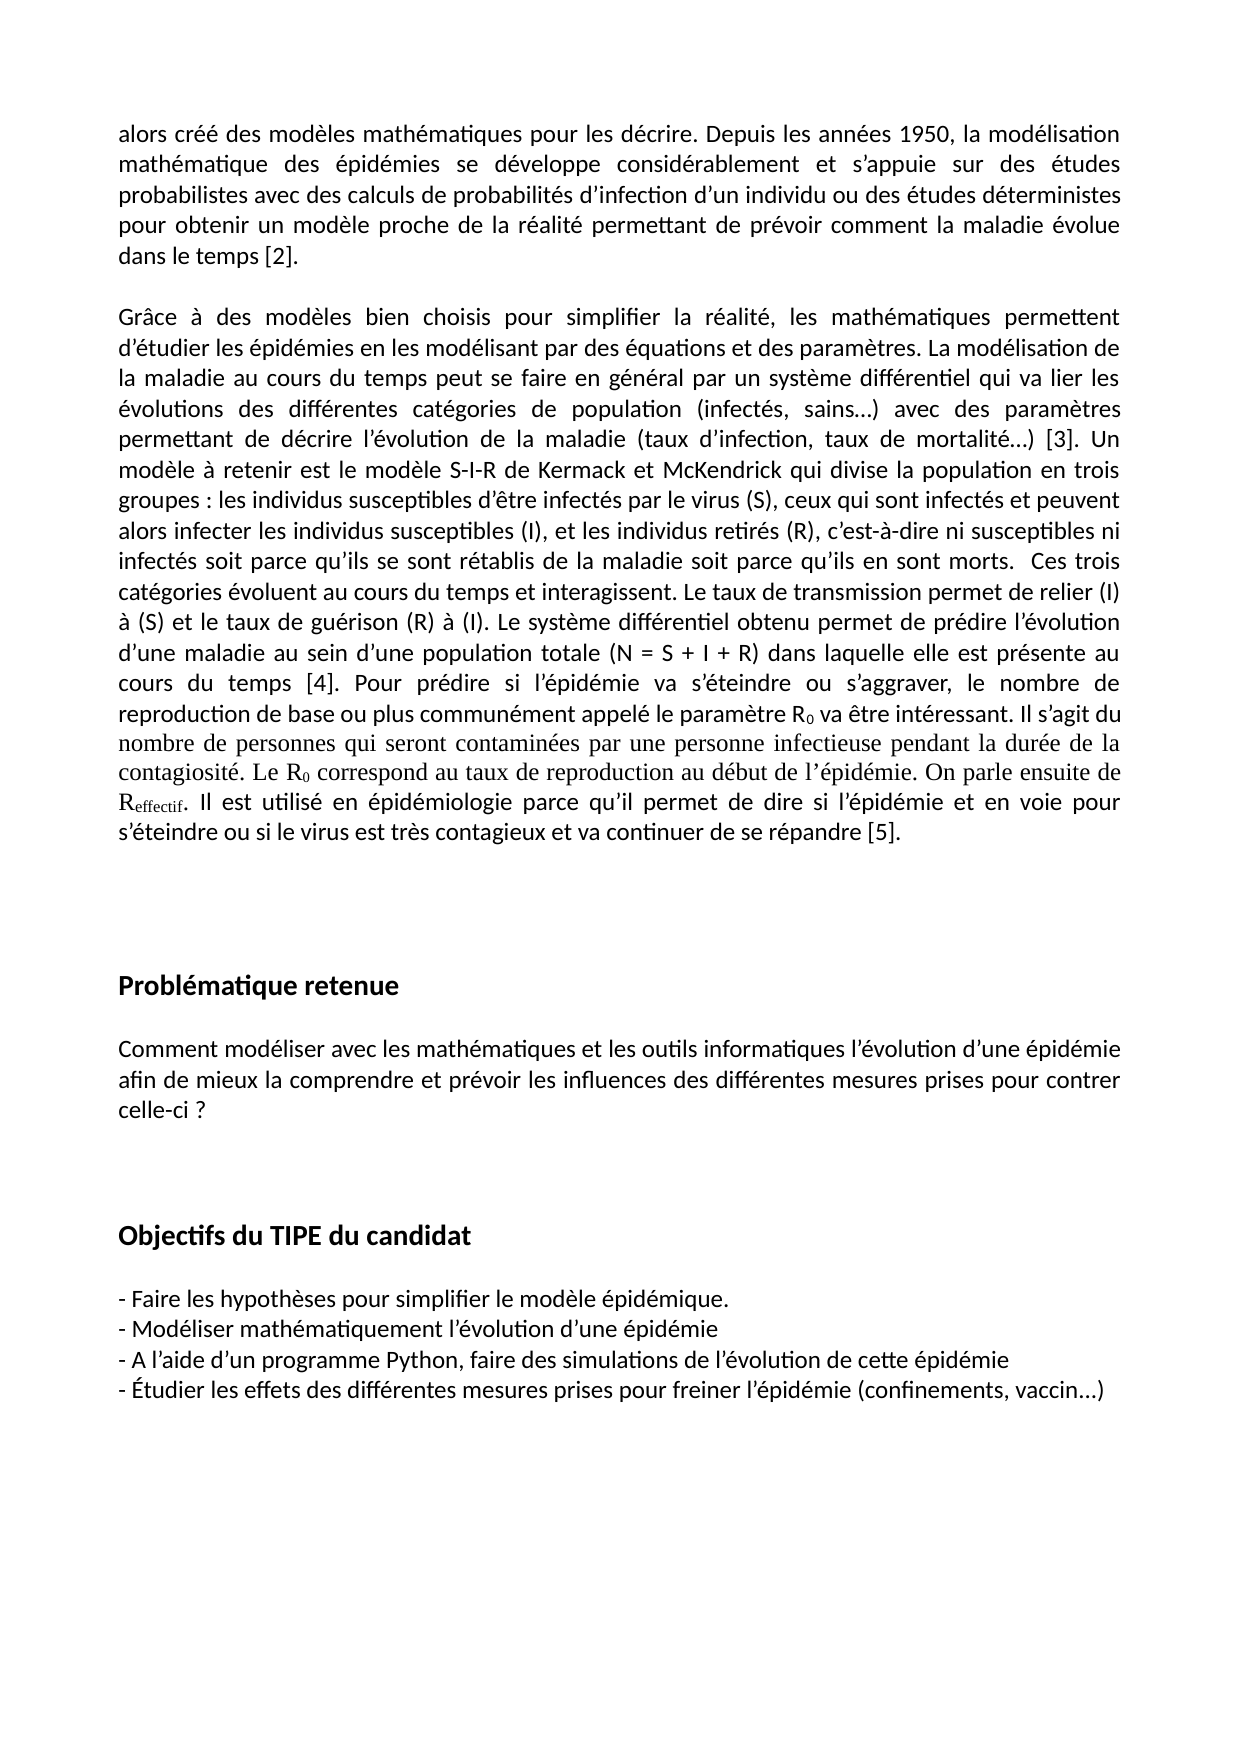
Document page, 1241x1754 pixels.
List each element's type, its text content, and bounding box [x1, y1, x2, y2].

text alors créé des modèles mathématiques pour les décrire. Depuis les années 1950, la modélisation mathématique des épidémies se développe considérablement et s’appuie sur des études probabilistes avec des calculs de probabilités d’infection d’un individu ou des études déterministes pour obtenir un modèle proche de la réalité permettant de prévoir comment la maladie évolue dans le temps [2]. [118, 118, 1122, 271]
text Problématique retenue [118, 967, 1122, 1003]
text Objectifs du TIPE du candidat [118, 1217, 1122, 1252]
text Comment modéliser avec les mathématiques et les outils informatiques l’évolution d’une épidémie afin de mieux la comprendre et prévoir les influences des différentes mesures prises pour contrer celle-ci ? [118, 1033, 1122, 1125]
text - A l’aide d’un programme Python, faire des simulations de l’évolution de cette épidémie [118, 1344, 1122, 1374]
text Grâce à des modèles bien choisis pour simplifier la réalité, les mathématiques permettent d’étudier les épidémies en les modélisant par des équations et des paramètres. La modélisation de la maladie au cours du temps peut se faire en général par un système différentiel qui va lier les évolutions des différentes catégories de population (infectés, sains…) avec des paramètres permettant de décrire l’évolution de la maladie (taux d’infection, taux de mortalité…) [3]. Un modèle à retenir est le modèle S-I-R de Kermack et McKendrick qui divise la population en trois groupes : les individus susceptibles d’être infectés par le virus (S), ceux qui sont infectés et peuvent alors infecter les individus susceptibles (I), et les individus retirés (R), c’est-à-dire ni susceptibles ni infectés soit parce qu’ils se sont rétablis de la maladie soit parce qu’ils en sont morts. Ces trois catégories évoluent au cours du temps et interagissent. Le taux de transmission permet de relier (I) à (S) et le taux de guérison (R) à (I). Le système différentiel obtenu permet de prédire l’évolution d’une maladie au sein d’une population totale (N = S + I + R) dans laquelle elle est présente au cours du temps [4]. Pour prédire si l’épidémie va s’éteindre ou s’aggraver, le nombre de reproduction de base ou plus communément appelé le paramètre R0 va être intéressant. Il s’agit du nombre de personnes qui seront contaminées par une personne infectieuse pendant la durée de la contagiosité. Le R0 correspond au taux de reproduction au début de l’épidémie. On parle ensuite de Reffectif. Il est utilisé en épidémiologie parce qu’il permet de dire si l’épidémie et en voie pour s’éteindre ou si le virus est très contagieux et va continuer de se répandre [5]. [118, 301, 1122, 847]
text - Modéliser mathématiquement l’évolution d’une épidémie [118, 1313, 1122, 1344]
text - Étudier les effets des différentes mesures prises pour freiner l’épidémie (confinements, vaccin...) [118, 1374, 1122, 1405]
text - Faire les hypothèses pour simplifier le modèle épidémique. [118, 1283, 1122, 1313]
